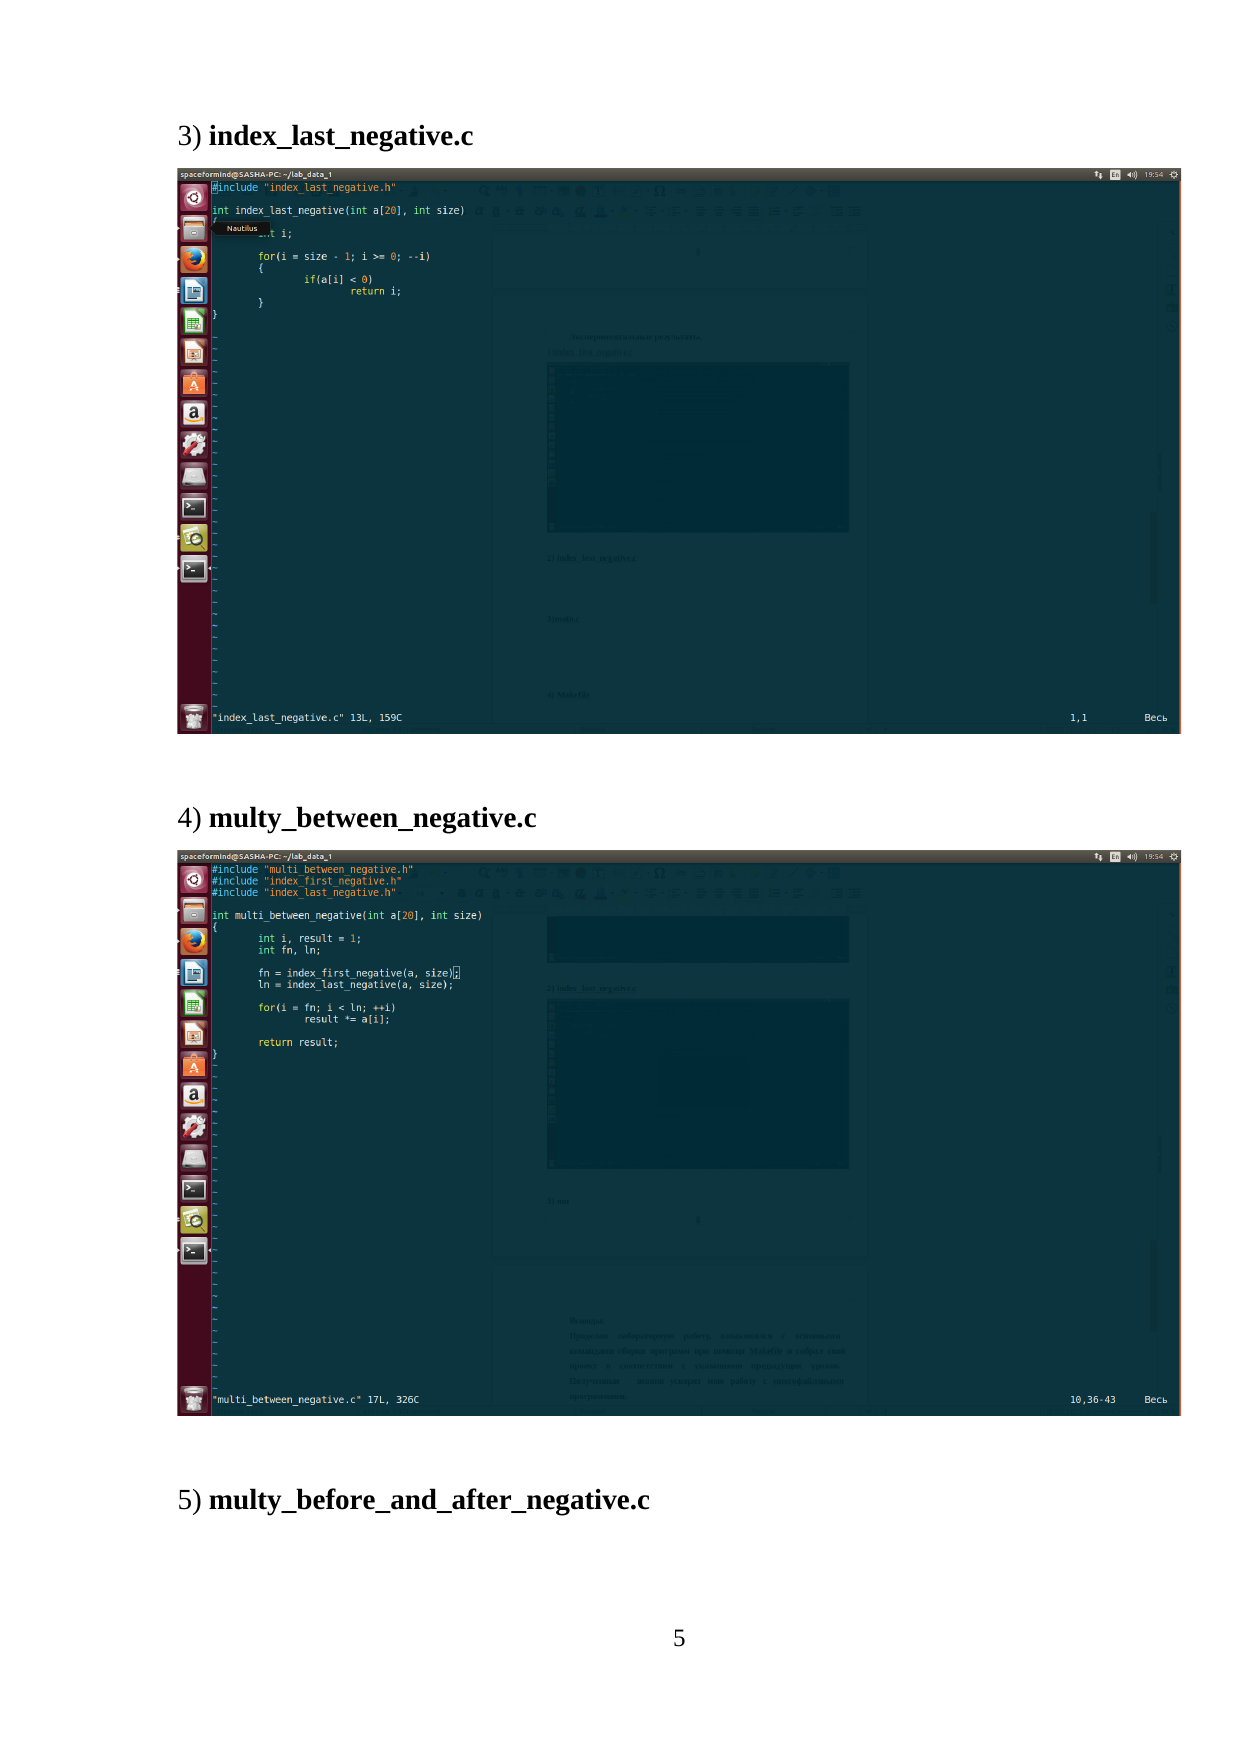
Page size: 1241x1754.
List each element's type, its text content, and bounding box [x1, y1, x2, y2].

text 5) multy_before_and_after_negative.c [177, 1482, 1181, 1516]
text 4) multy_between_negative.c [177, 800, 1181, 834]
picture [177, 168, 1182, 734]
text 3) index_last_negative.c [177, 118, 1181, 152]
picture [177, 850, 1182, 1416]
